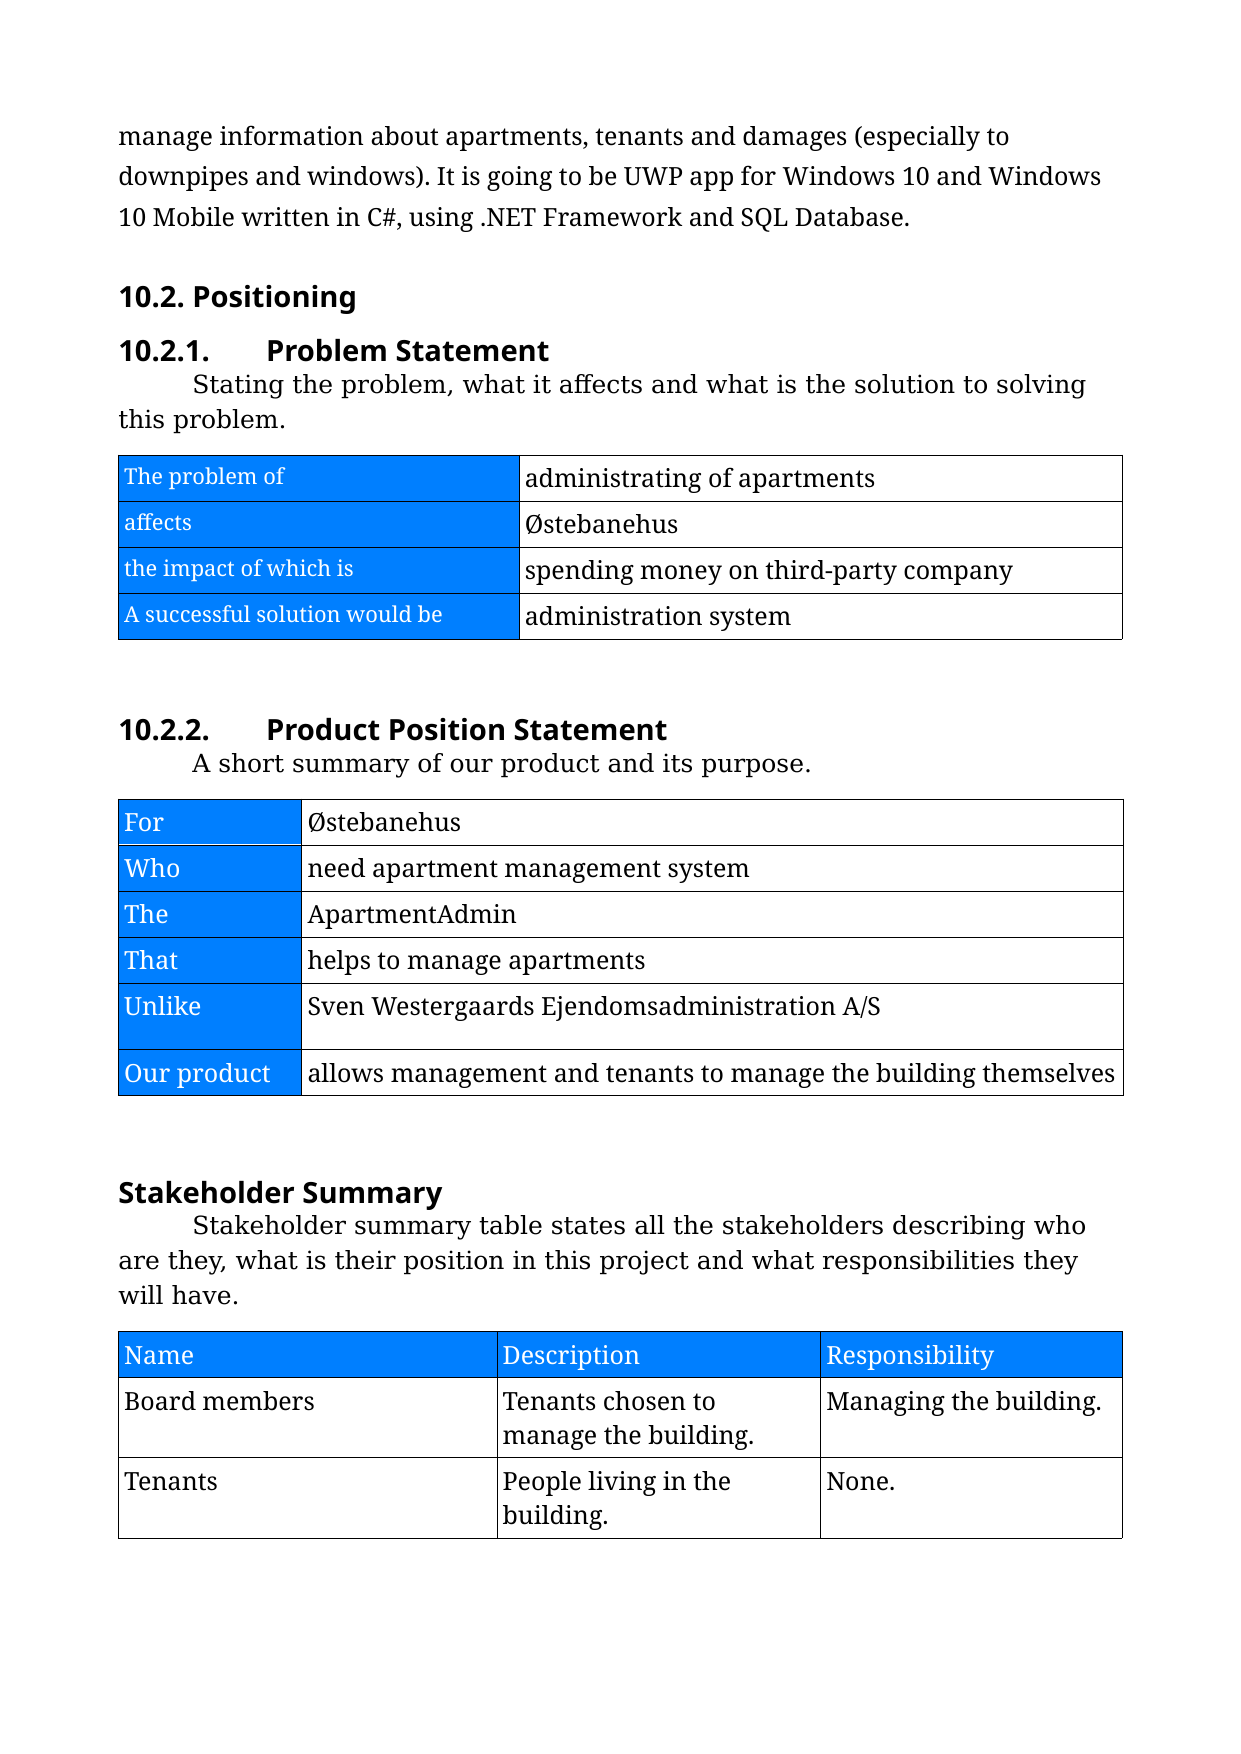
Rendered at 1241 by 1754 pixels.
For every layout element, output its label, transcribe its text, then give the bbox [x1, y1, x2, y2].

text Stating the problem, what it affects and what is the solution to solving this problem. [118, 370, 1122, 434]
table_cell administration system [520, 594, 1122, 639]
table_cell Our product [119, 1050, 301, 1095]
table_cell the impact of which is [119, 548, 519, 593]
text Stakeholder summary table states all the stakeholders describing who are they, what is their position in this project and what responsibilities they will have. [118, 1212, 1122, 1311]
subtitle Positioning [118, 276, 1122, 316]
table_cell The [119, 892, 301, 937]
table_cell People living in the building. [498, 1458, 820, 1537]
table_cell allows management and tenants to manage the building themselves [302, 1050, 1123, 1095]
text manage information about apartments, tenants and damages (especially to downpipes and windows). It is going to be UWP app for Windows 10 and Windows 10 Mobile written in C#, using .NET Framework and SQL Database. [118, 118, 1122, 234]
table_cell That [119, 938, 301, 983]
table_cell None. [821, 1458, 1122, 1537]
subtitle Product Position Statement [118, 709, 1122, 749]
table_cell Sven Westergaards Ejendomsadministration A/S [302, 984, 1123, 1049]
table_header For [119, 800, 301, 844]
table_cell Who [119, 846, 301, 891]
table_cell Unlike [119, 984, 301, 1049]
table_cell need apartment management system [302, 846, 1123, 891]
table_header administrating of apartments [520, 456, 1122, 501]
table_header Responsibility [821, 1332, 1122, 1377]
table_cell Tenants [119, 1458, 497, 1537]
table_cell spending money on third-party company [520, 548, 1122, 593]
table_cell Managing the building. [821, 1378, 1122, 1457]
table_header The problem of [119, 456, 519, 501]
subtitle Stakeholder Summary [118, 1172, 1122, 1212]
table_header Østebanehus [302, 800, 1123, 844]
subtitle Problem Statement [118, 330, 1122, 370]
table_cell affects [119, 502, 519, 547]
text A short summary of our product and its purpose. [118, 749, 1122, 778]
table_cell helps to manage apartments [302, 938, 1123, 983]
table_cell ApartmentAdmin [302, 892, 1123, 937]
table_cell A successful solution would be [119, 594, 519, 639]
table_cell Østebanehus [520, 502, 1122, 547]
table_header Name [119, 1332, 497, 1377]
table_header Description [498, 1332, 820, 1377]
table_cell Board members [119, 1378, 497, 1457]
table_cell Tenants chosen to manage the building. [498, 1378, 820, 1457]
